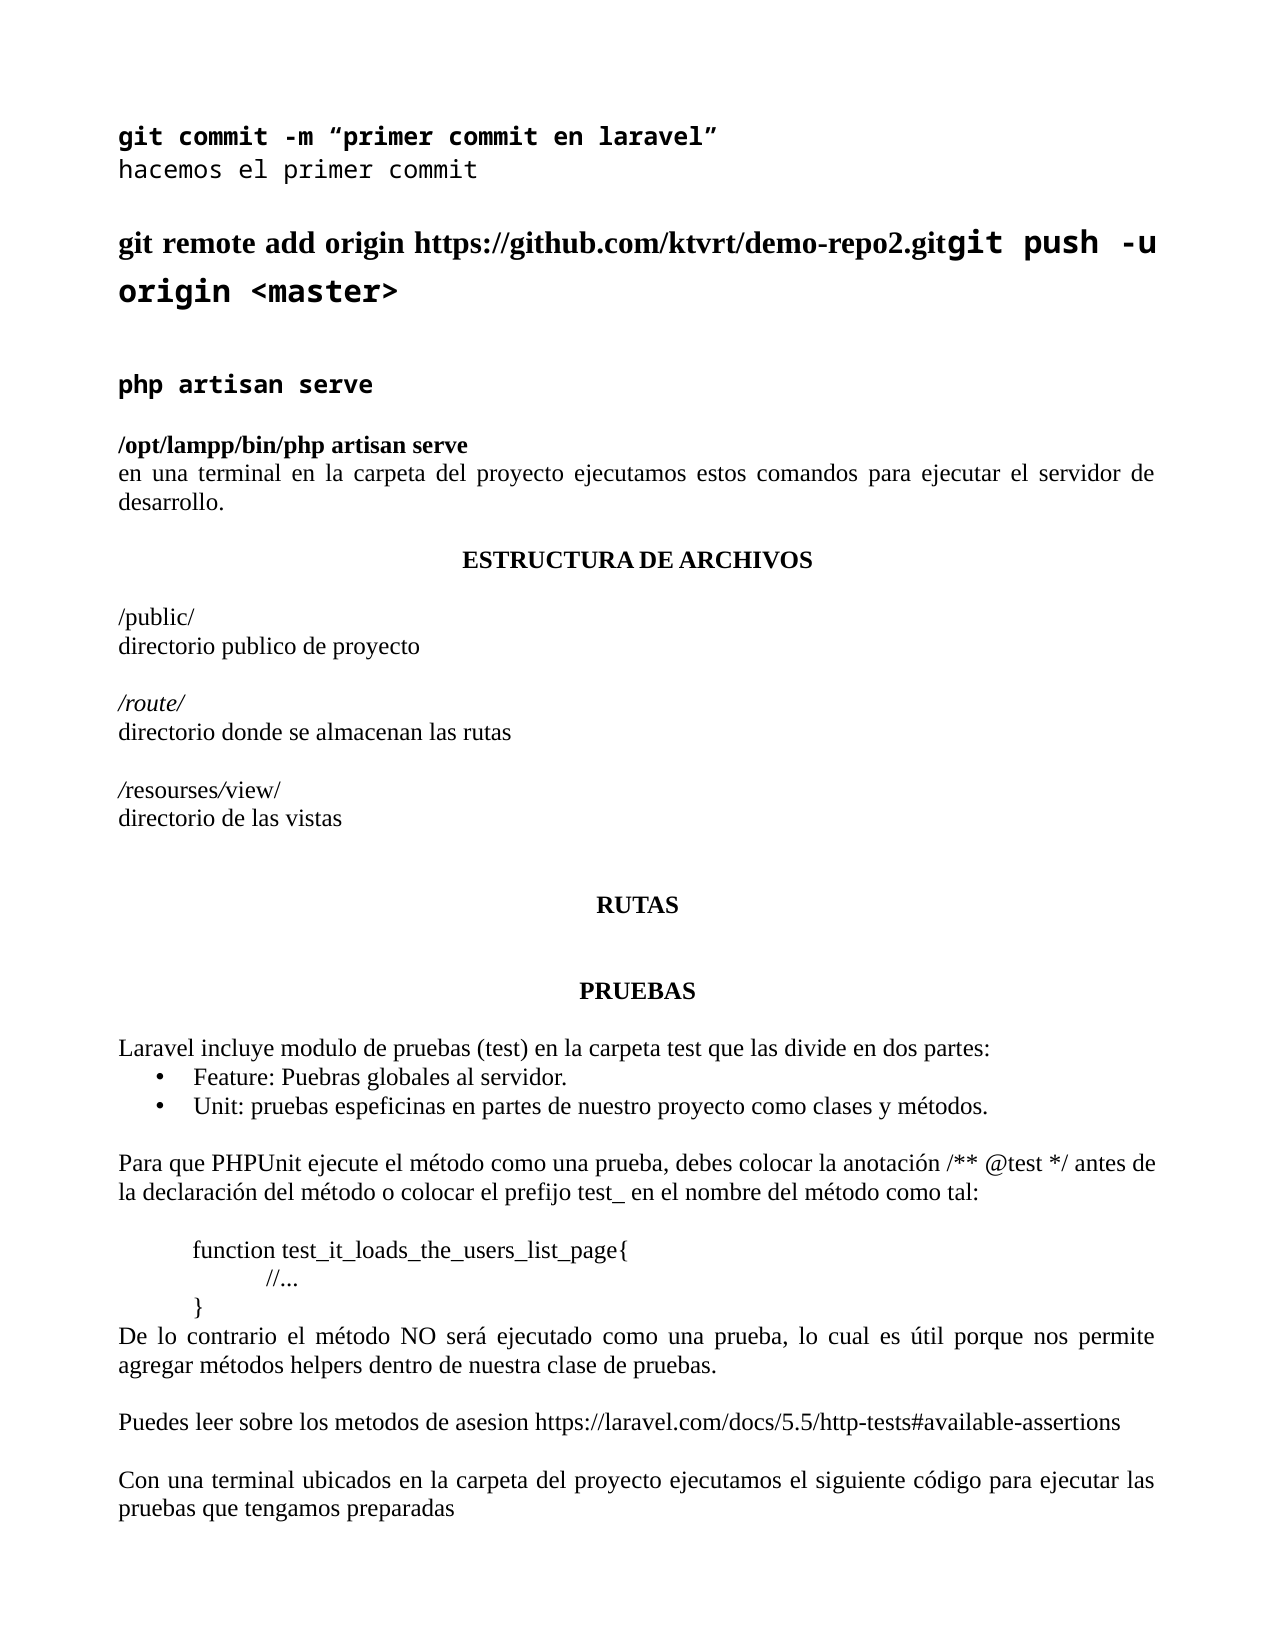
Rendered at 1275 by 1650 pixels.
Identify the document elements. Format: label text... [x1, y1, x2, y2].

text Laravel incluye modulo de pruebas (test) en la carpeta test que las divide en dos partes: [118, 1033, 1157, 1062]
text } [118, 1292, 1157, 1321]
text RUTAS [118, 890, 1157, 918]
text De lo contrario el método NO será ejecutado como una prueba, lo cual es útil porque nos permite agregar métodos helpers dentro de nuestra clase de pruebas. [118, 1321, 1157, 1378]
text directorio publico de proyecto [118, 631, 1157, 660]
text ESTRUCTURA DE ARCHIVOS [118, 545, 1157, 573]
text git commit -m “primer commit en laravel” [118, 118, 1157, 152]
text en una terminal en la carpeta del proyecto ejecutamos estos comandos para ejecutar el servidor de desarrollo. [118, 458, 1157, 516]
list Feature: Puebras globales al servidor. [156, 1062, 1157, 1091]
text Para que PHPUnit ejecute el método como una prueba, debes colocar la anotación /** @test */ antes de la declaración del método o colocar el prefijo test_ en el nombre del método como tal: [118, 1148, 1157, 1206]
text PRUEBAS [118, 976, 1157, 1005]
text /route/ [118, 688, 1157, 717]
text /public/ [118, 602, 1157, 631]
text Con una terminal ubicados en la carpeta del proyecto ejecutamos el siguiente código para ejecutar las pruebas que tengamos preparadas [118, 1465, 1157, 1522]
text directorio donde se almacenan las rutas [118, 717, 1157, 746]
text php artisan serve [118, 367, 1157, 401]
text /resourses/view/ [118, 775, 1157, 803]
text //... [118, 1263, 1157, 1292]
text hacemos el primer commit [118, 152, 1157, 186]
text function test_it_loads_the_users_list_page{ [118, 1235, 1157, 1263]
list Unit: pruebas espeficinas en partes de nuestro proyecto como clases y métodos. [156, 1091, 1157, 1120]
text git remote add origin https://github.com/ktvrt/demo-repo2.gitgit push -u origin <master> [118, 220, 1157, 312]
text Puedes leer sobre los metodos de asesion https://laravel.com/docs/5.5/http-tests#available-assertions [118, 1407, 1157, 1436]
text /opt/lampp/bin/php artisan serve [118, 430, 1157, 458]
text directorio de las vistas [118, 803, 1157, 832]
